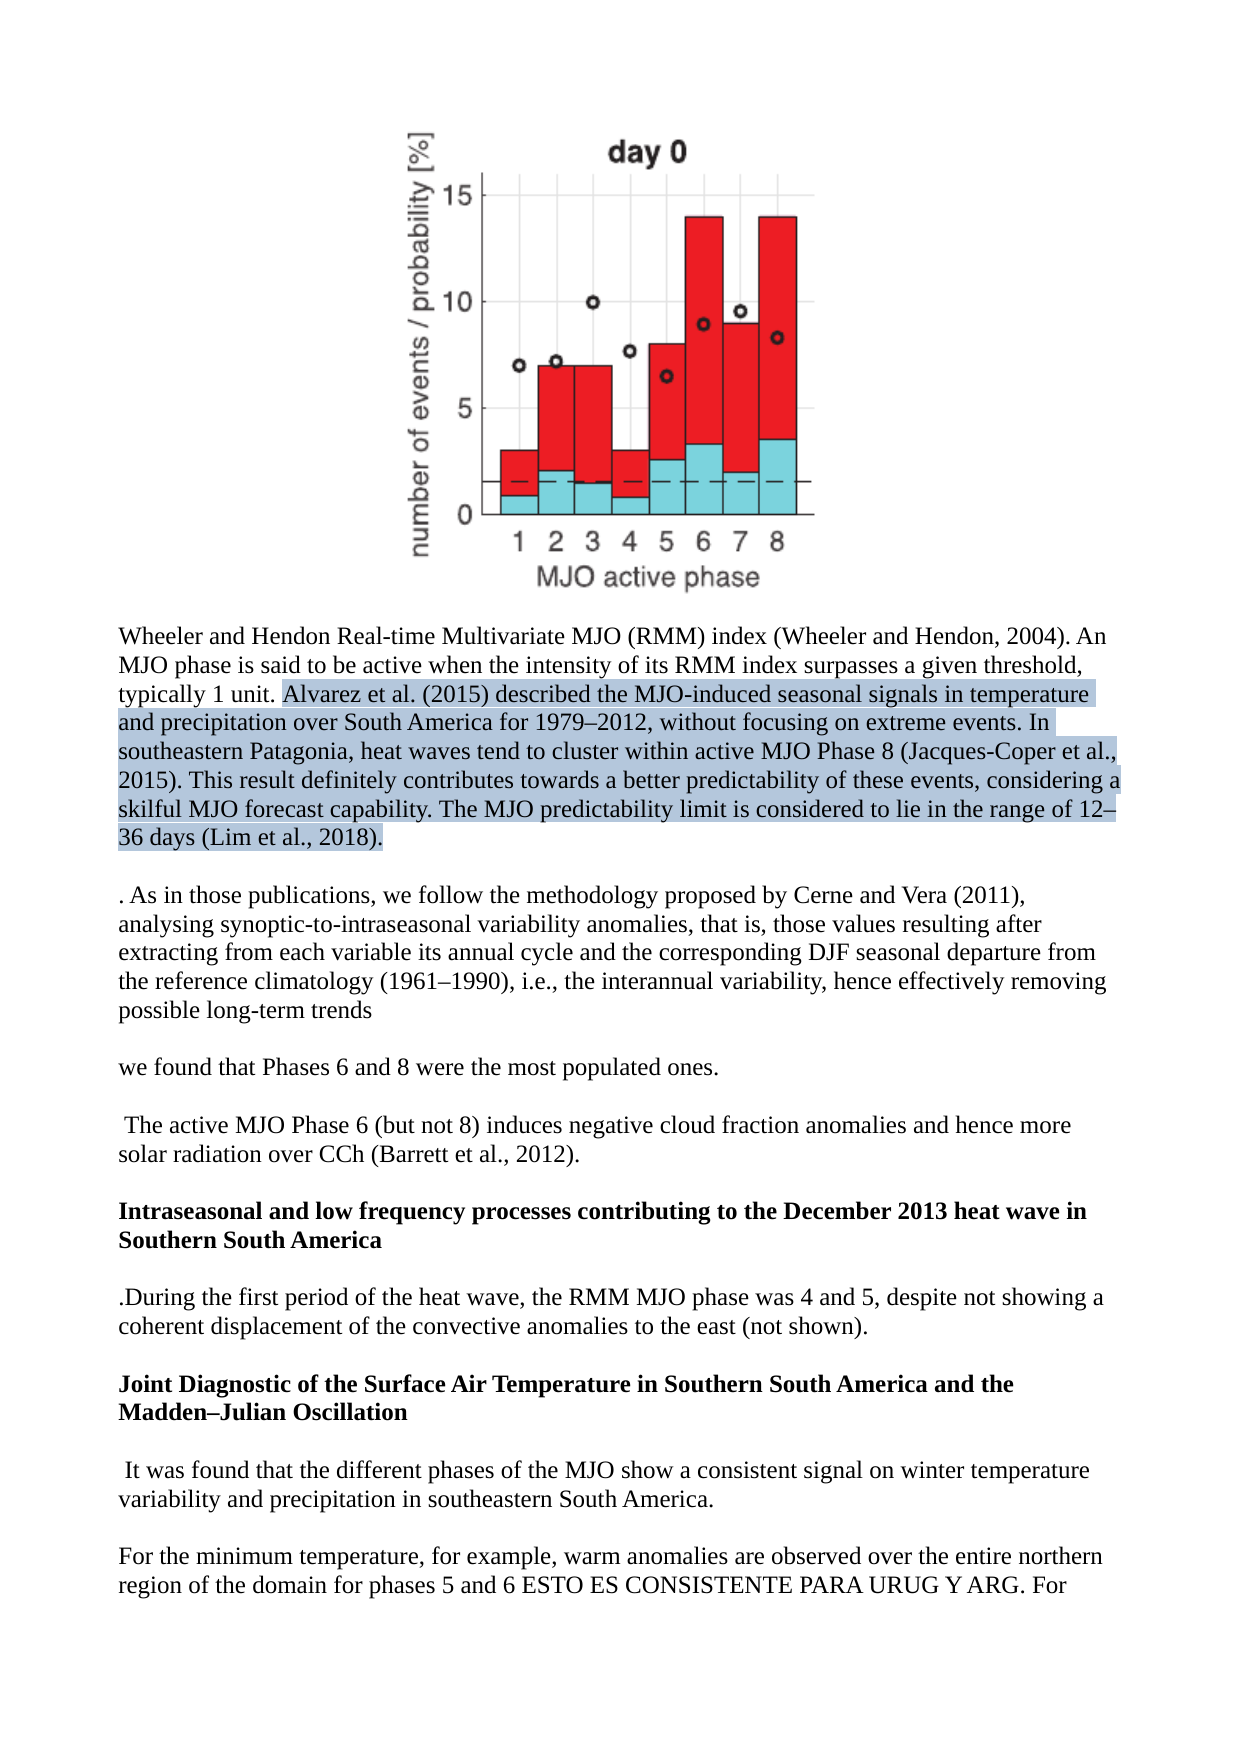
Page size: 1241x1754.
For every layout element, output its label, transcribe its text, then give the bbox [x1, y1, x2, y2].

text Intraseasonal and low frequency processes contributing to the December 2013 heat wave in Southern South America [118, 1196, 1122, 1254]
text we found that Phases 6 and 8 were the most populated ones. [118, 1052, 1122, 1081]
text .During the first period of the heat wave, the RMM MJO phase was 4 and 5, despite not showing a coherent displacement of the convective anomalies to the east (not shown). [118, 1282, 1122, 1340]
text Joint Diagnostic of the Surface Air Temperature in Southern South America and the Madden–Julian Oscillation [118, 1369, 1122, 1426]
text The active MJO Phase 6 (but not 8) induces negative cloud fraction anomalies and hence more solar radiation over CCh (Barrett et al., 2012). [118, 1110, 1122, 1167]
text It was found that the different phases of the MJO show a consistent signal on winter temperature variability and precipitation in southeastern South America. [118, 1455, 1122, 1512]
picture [383, 118, 857, 622]
text . As in those publications, we follow the methodology proposed by Cerne and Vera (2011), analysing synoptic-to-intraseasonal variability anomalies, that is, those values resulting after extracting from each variable its annual cycle and the corresponding DJF seasonal departure from the reference climatology (1961–1990), i.e., the interannual variability, hence effectively removing possible long-term trends [118, 880, 1122, 1024]
text For the minimum temperature, for example, warm anomalies are observed over the entire northern region of the domain for phases 5 and 6 ESTO ES CONSISTENTE PARA URUG Y ARG. For [118, 1541, 1122, 1599]
text Wheeler and Hendon Real-time Multivariate MJO (RMM) index (Wheeler and Hendon, 2004). An MJO phase is said to be active when the intensity of its RMM index surpasses a given threshold, typically 1 unit. Alvarez et al. (2015) described the MJO-induced seasonal signals in temperature and precipitation over South America for 1979–2012, without focusing on extreme events. In southeastern Patagonia, heat waves tend to cluster within active MJO Phase 8 (Jacques-Coper et al., 2015). This result definitely contributes towards a better predictability of these events, considering a skilful MJO forecast capability. The MJO predictability limit is considered to lie in the range of 12–36 days (Lim et al., 2018). [118, 118, 1122, 851]
